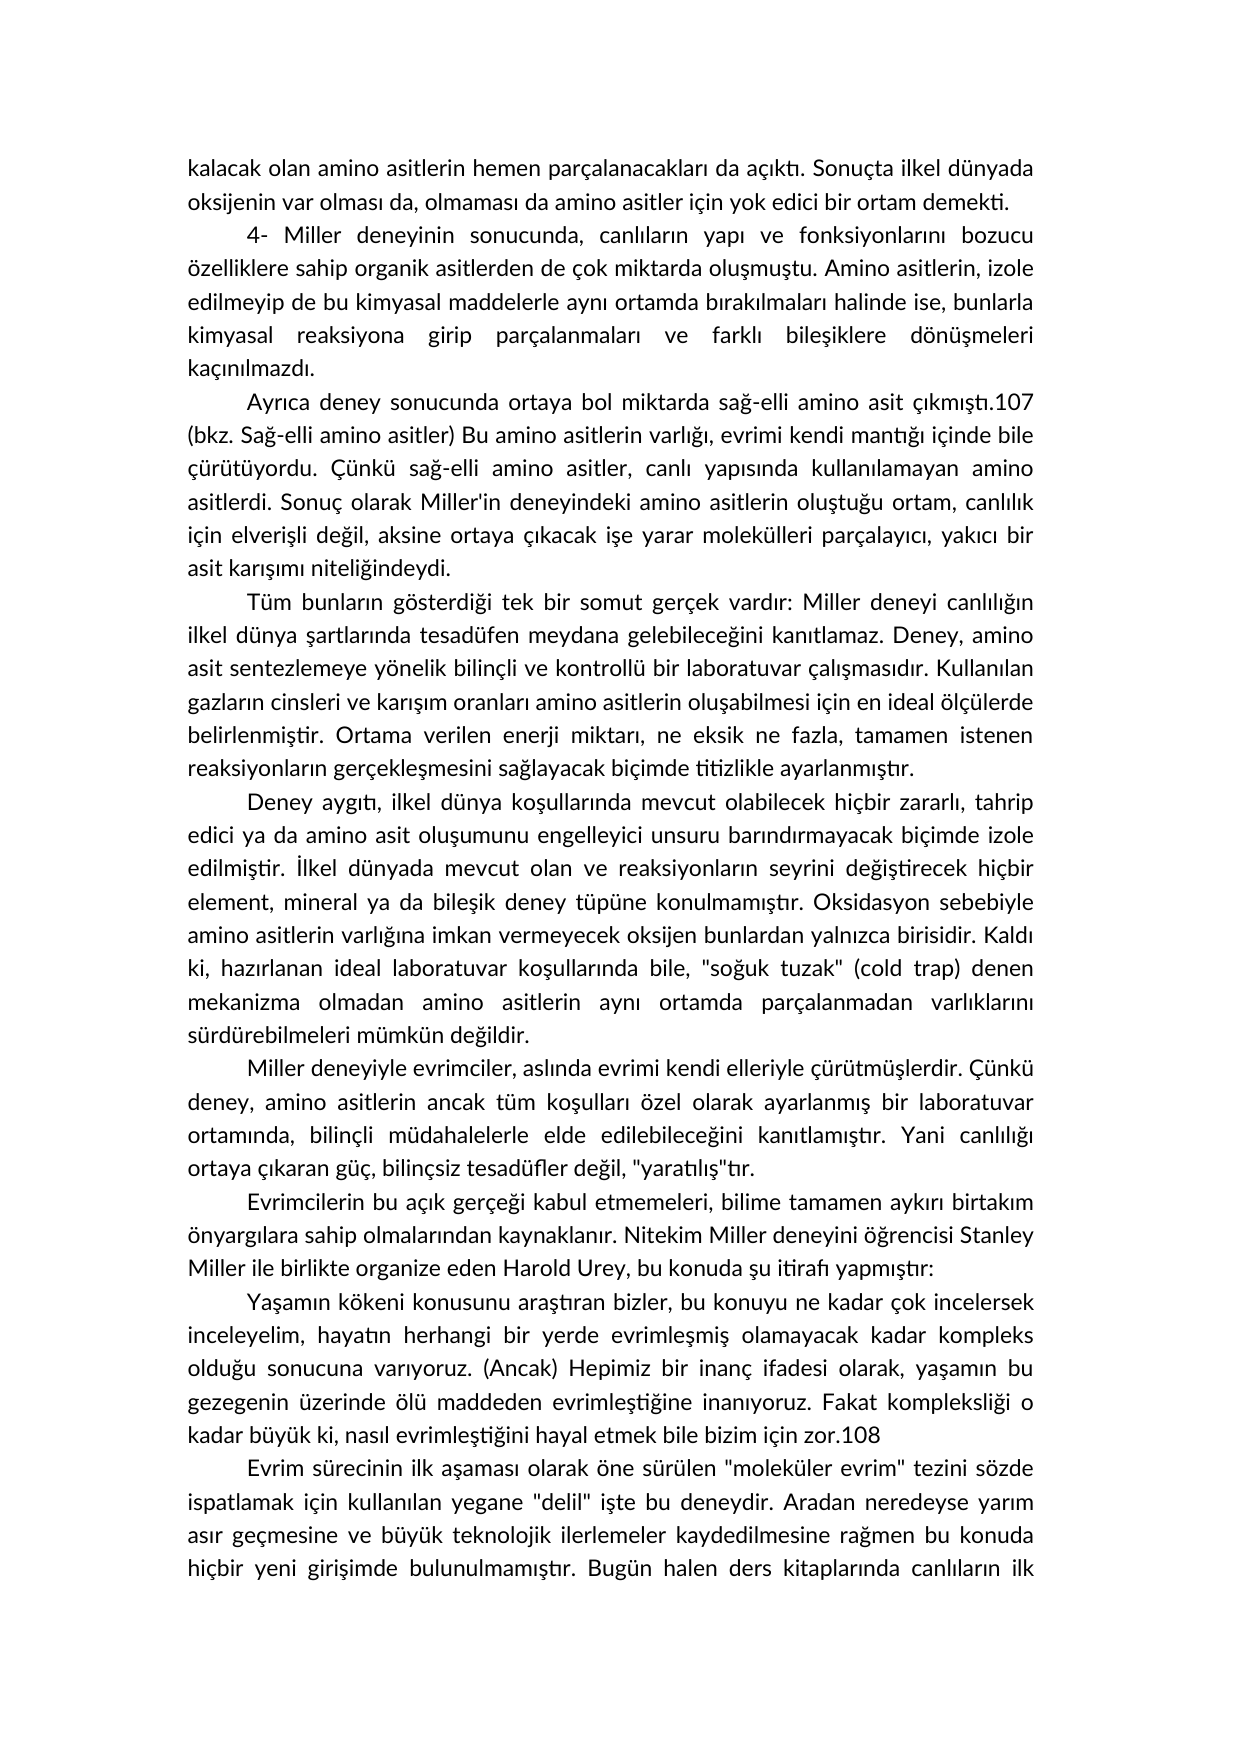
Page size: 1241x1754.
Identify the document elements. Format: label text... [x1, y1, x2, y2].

text Ayrıca deney sonucunda ortaya bol miktarda sağ-elli amino asit çıkmıştı.107 (bkz. Sağ-elli amino asitler) Bu amino asitlerin varlığı, evrimi kendi mantığı içinde bile çürütüyordu. Çünkü sağ-elli amino asitler, canlı yapısında kullanılamayan amino asitlerdi. Sonuç olarak Miller'in deneyindeki amino asitlerin oluştuğu ortam, canlılık için elverişli değil, aksine ortaya çıkacak işe yarar molekülleri parçalayıcı, yakıcı bir asit karışımı niteliğindeydi. [187, 383, 1035, 583]
text Yaşamın kökeni konusunu araştıran bizler, bu konuyu ne kadar çok incelersek inceleyelim, hayatın herhangi bir yerde evrimleşmiş olamayacak kadar kompleks olduğu sonucuna varıyoruz. (Ancak) Hepimiz bir inanç ifadesi olarak, yaşamın bu gezegenin üzerinde ölü maddeden evrimleştiğine inanıyoruz. Fakat kompleksliği o kadar büyük ki, nasıl evrimleştiğini hayal etmek bile bizim için zor.108 [187, 1283, 1035, 1450]
text kalacak olan amino asitlerin hemen parçalanacakları da açıktı. Sonuçta ilkel dünyada oksijenin var olması da, olmaması da amino asitler için yok edici bir ortam demekti. [187, 150, 1035, 217]
text Miller deneyiyle evrimciler, aslında evrimi kendi elleriyle çürütmüşlerdir. Çünkü deney, amino asitlerin ancak tüm koşulları özel olarak ayarlanmış bir laboratuvar ortamında, bilinçli müdahalelerle elde edilebileceğini kanıtlamıştır. Yani canlılığı ortaya çıkaran güç, bilinçsiz tesadüfler değil, "yaratılış"tır. [187, 1050, 1035, 1183]
text Evrim sürecinin ilk aşaması olarak öne sürülen "moleküler evrim" tezini sözde ispatlamak için kullanılan yegane "delil" işte bu deneydir. Aradan neredeyse yarım asır geçmesine ve büyük teknolojik ilerlemeler kaydedilmesine rağmen bu konuda hiçbir yeni girişimde bulunulmamıştır. Bugün halen ders kitaplarında canlıların ilk [187, 1450, 1035, 1583]
text Tüm bunların gösterdiği tek bir somut gerçek vardır: Miller deneyi canlılığın ilkel dünya şartlarında tesadüfen meydana gelebileceğini kanıtlamaz. Deney, amino asit sentezlemeye yönelik bilinçli ve kontrollü bir laboratuvar çalışmasıdır. Kullanılan gazların cinsleri ve karışım oranları amino asitlerin oluşabilmesi için en ideal ölçülerde belirlenmiştir. Ortama verilen enerji miktarı, ne eksik ne fazla, tamamen istenen reaksiyonların gerçekleşmesini sağlayacak biçimde titizlikle ayarlanmıştır. [187, 583, 1035, 783]
text Deney aygıtı, ilkel dünya koşullarında mevcut olabilecek hiçbir zararlı, tahrip edici ya da amino asit oluşumunu engelleyici unsuru barındırmayacak biçimde izole edilmiştir. İlkel dünyada mevcut olan ve reaksiyonların seyrini değiştirecek hiçbir element, mineral ya da bileşik deney tüpüne konulmamıştır. Oksidasyon sebebiyle amino asitlerin varlığına imkan vermeyecek oksijen bunlardan yalnızca birisidir. Kaldı ki, hazırlanan ideal laboratuvar koşullarında bile, "soğuk tuzak" (cold trap) denen mekanizma olmadan amino asitlerin aynı ortamda parçalanmadan varlıklarını sürdürebilmeleri mümkün değildir. [187, 783, 1035, 1050]
text Evrimcilerin bu açık gerçeği kabul etmemeleri, bilime tamamen aykırı birtakım önyargılara sahip olmalarından kaynaklanır. Nitekim Miller deneyini öğrencisi Stanley Miller ile birlikte organize eden Harold Urey, bu konuda şu itirafı yapmıştır: [187, 1183, 1035, 1283]
text 4- Miller deneyinin sonucunda, canlıların yapı ve fonksiyonlarını bozucu özelliklere sahip organik asitlerden de çok miktarda oluşmuştu. Amino asitlerin, izole edilmeyip de bu kimyasal maddelerle aynı ortamda bırakılmaları halinde ise, bunlarla kimyasal reaksiyona girip parçalanmaları ve farklı bileşiklere dönüşmeleri kaçınılmazdı. [187, 217, 1035, 383]
